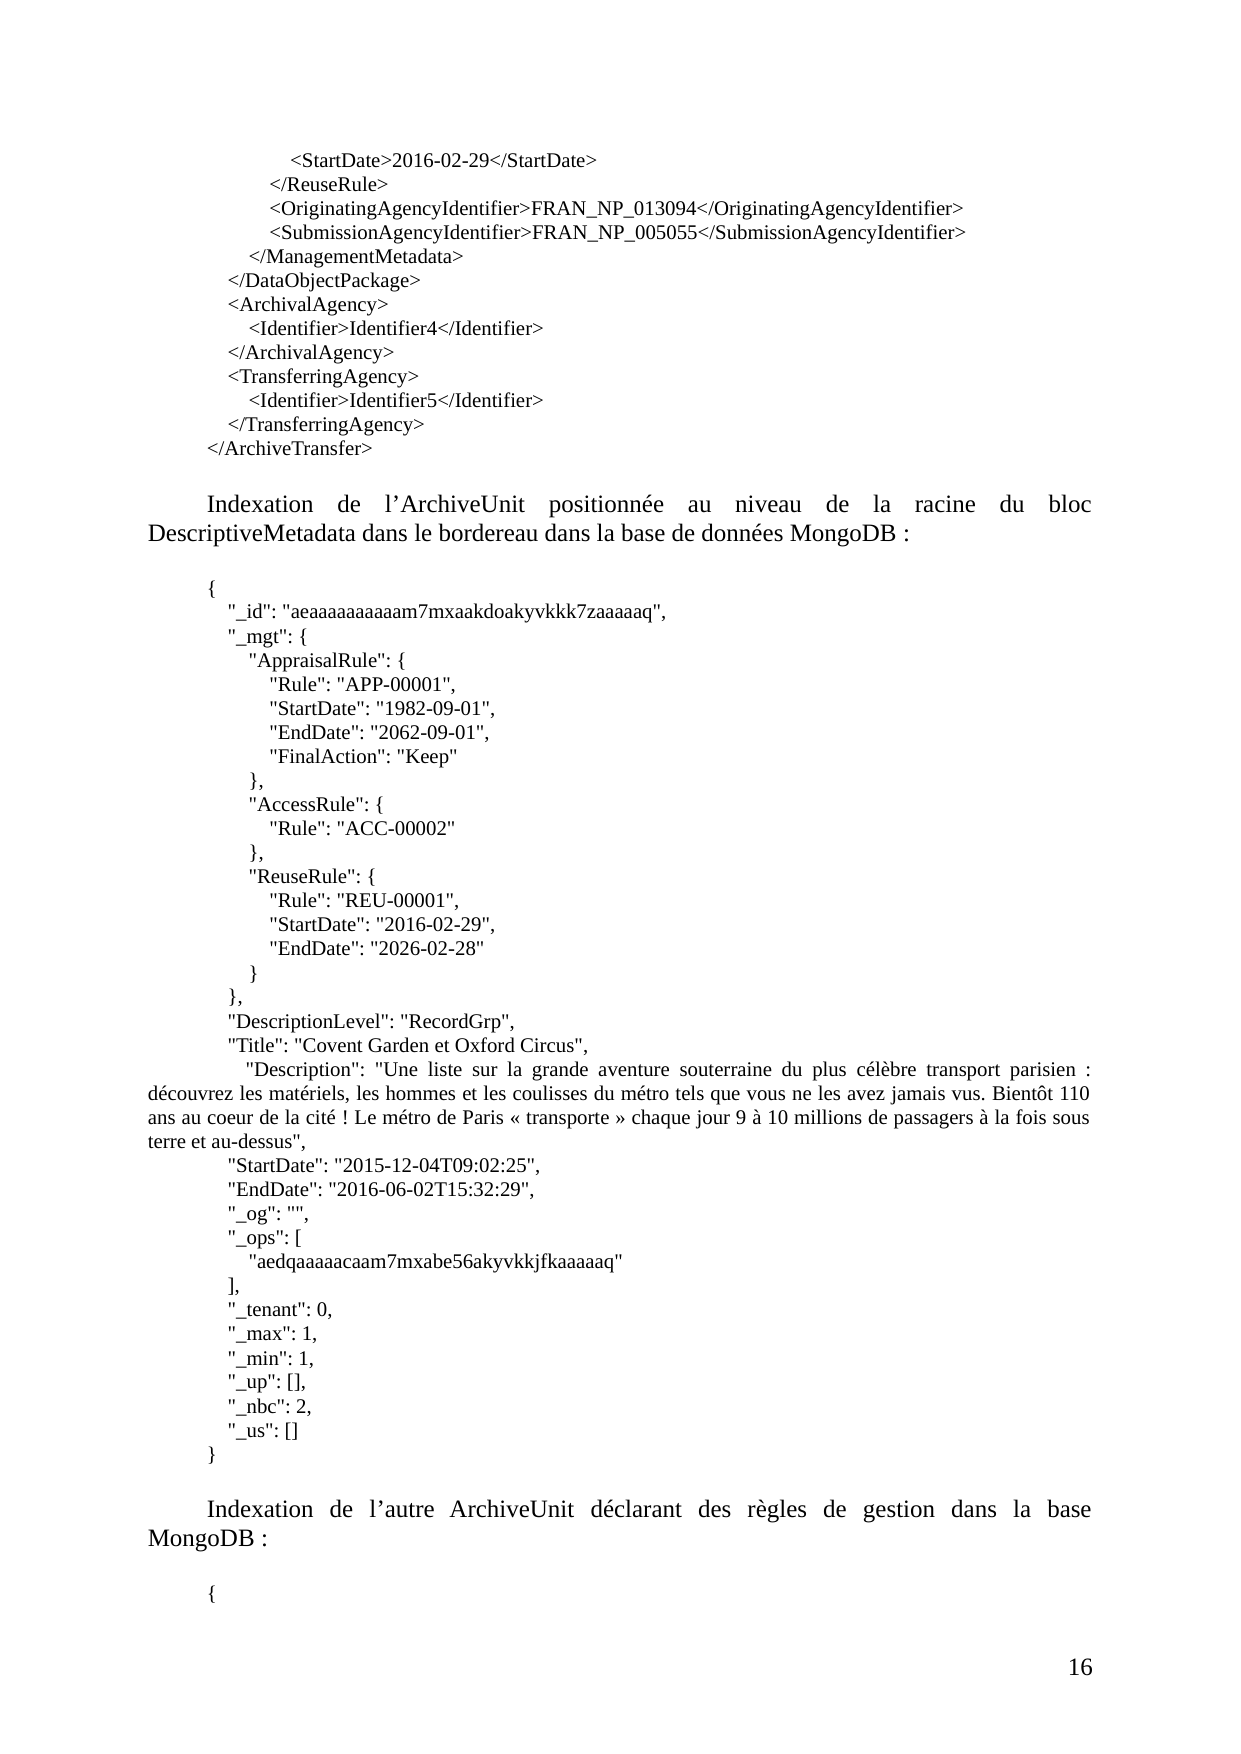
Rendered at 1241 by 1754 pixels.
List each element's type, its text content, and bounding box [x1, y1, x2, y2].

text <StartDate>2016-02-29</StartDate> [148, 148, 1093, 172]
text <OriginatingAgencyIdentifier>FRAN_NP_013094</OriginatingAgencyIdentifier> [148, 196, 1093, 220]
text "Rule": "APP-00001", [148, 672, 1093, 696]
text Indexation de l’ArchiveUnit positionnée au niveau de la racine du bloc DescriptiveMetadata dans le bordereau dans la base de données MongoDB : [148, 489, 1093, 547]
text }, [148, 840, 1093, 864]
text </TransferringAgency> [148, 412, 1093, 436]
text "ReuseRule": { [148, 864, 1093, 888]
text <ArchivalAgency> [148, 292, 1093, 316]
text ], [148, 1273, 1093, 1297]
text "EndDate": "2016-06-02T15:32:29", [148, 1177, 1093, 1201]
text "_max": 1, [148, 1321, 1093, 1345]
text "Description": "Une liste sur la grande aventure souterraine du plus célèbre transport parisien : découvrez les matériels, les hommes et les coulisses du métro tels que vous ne les avez jamais vus. Bientôt 110 ans au coeur de la cité ! Le métro de Paris « transporte » chaque jour 9 à 10 millions de passagers à la fois sous terre et au-dessus", [148, 1057, 1093, 1153]
text Indexation de l’autre ArchiveUnit déclarant des règles de gestion dans la base MongoDB : [148, 1494, 1093, 1552]
text "Rule": "REU-00001", [148, 888, 1093, 912]
text <SubmissionAgencyIdentifier>FRAN_NP_005055</SubmissionAgencyIdentifier> [148, 220, 1093, 244]
text } [148, 1442, 1093, 1466]
text "Title": "Covent Garden et Oxford Circus", [148, 1033, 1093, 1057]
text "_min": 1, [148, 1345, 1093, 1369]
text <Identifier>Identifier5</Identifier> [148, 388, 1093, 412]
text "EndDate": "2026-02-28" [148, 936, 1093, 960]
text "StartDate": "2016-02-29", [148, 912, 1093, 936]
text "StartDate": "1982-09-01", [148, 696, 1093, 720]
text <Identifier>Identifier4</Identifier> [148, 316, 1093, 340]
text "_ops": [ [148, 1225, 1093, 1249]
text <TransferringAgency> [148, 364, 1093, 388]
text }, [148, 768, 1093, 792]
text "_og": "", [148, 1201, 1093, 1225]
text "_up": [], [148, 1369, 1093, 1393]
text </DataObjectPackage> [148, 268, 1093, 292]
text "DescriptionLevel": "RecordGrp", [148, 1008, 1093, 1033]
text } [148, 960, 1093, 984]
text "AppraisalRule": { [148, 648, 1093, 672]
text "_us": [] [148, 1418, 1093, 1442]
text "StartDate": "2015-12-04T09:02:25", [148, 1153, 1093, 1177]
text "FinalAction": "Keep" [148, 744, 1093, 768]
text "_tenant": 0, [148, 1297, 1093, 1321]
text { [148, 1581, 1093, 1605]
text </ArchiveTransfer> [148, 436, 1093, 460]
text </ManagementMetadata> [148, 244, 1093, 268]
text "Rule": "ACC-00002" [148, 816, 1093, 840]
text { [148, 575, 1093, 599]
text }, [148, 984, 1093, 1008]
text "_nbc": 2, [148, 1393, 1093, 1418]
text "AccessRule": { [148, 792, 1093, 816]
text </ReuseRule> [148, 172, 1093, 196]
text "_id": "aeaaaaaaaaaam7mxaakdoakyvkkk7zaaaaaq", [148, 599, 1093, 623]
text "_mgt": { [148, 623, 1093, 648]
text "aedqaaaaacaam7mxabe56akyvkkjfkaaaaaq" [148, 1249, 1093, 1273]
text "EndDate": "2062-09-01", [148, 720, 1093, 744]
text </ArchivalAgency> [148, 340, 1093, 364]
